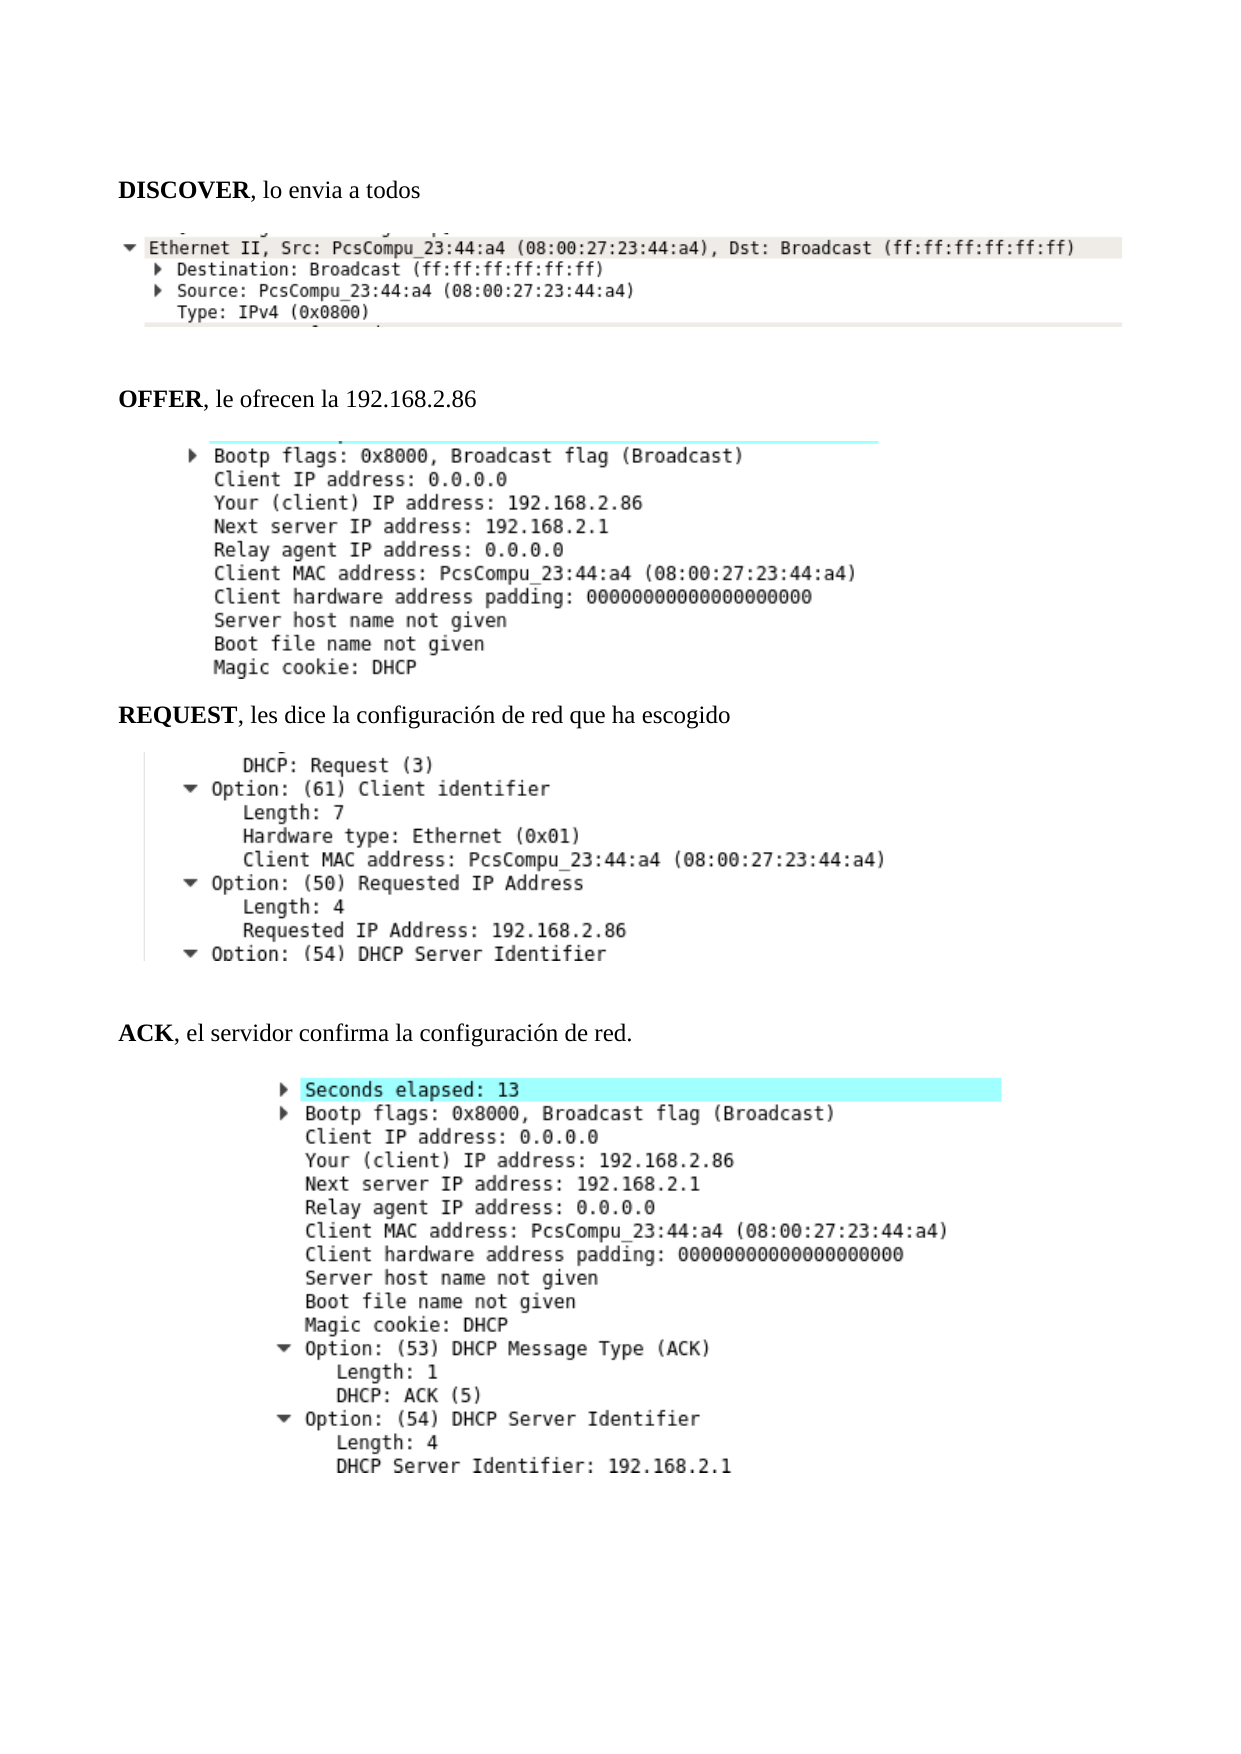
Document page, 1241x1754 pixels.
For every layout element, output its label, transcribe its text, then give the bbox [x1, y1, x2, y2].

picture [143, 752, 1063, 961]
text ACK, el servidor confirma la configuración de red. [118, 1018, 1122, 1047]
picture [150, 441, 879, 679]
text REQUEST, les dice la configuración de red que ha escogido [118, 700, 1122, 729]
text OFFER, le ofrecen la 192.168.2.86 [118, 384, 1122, 412]
text DISCOVER, lo envia a todos [118, 176, 1122, 204]
picture [238, 1075, 1002, 1473]
picture [118, 233, 1123, 327]
